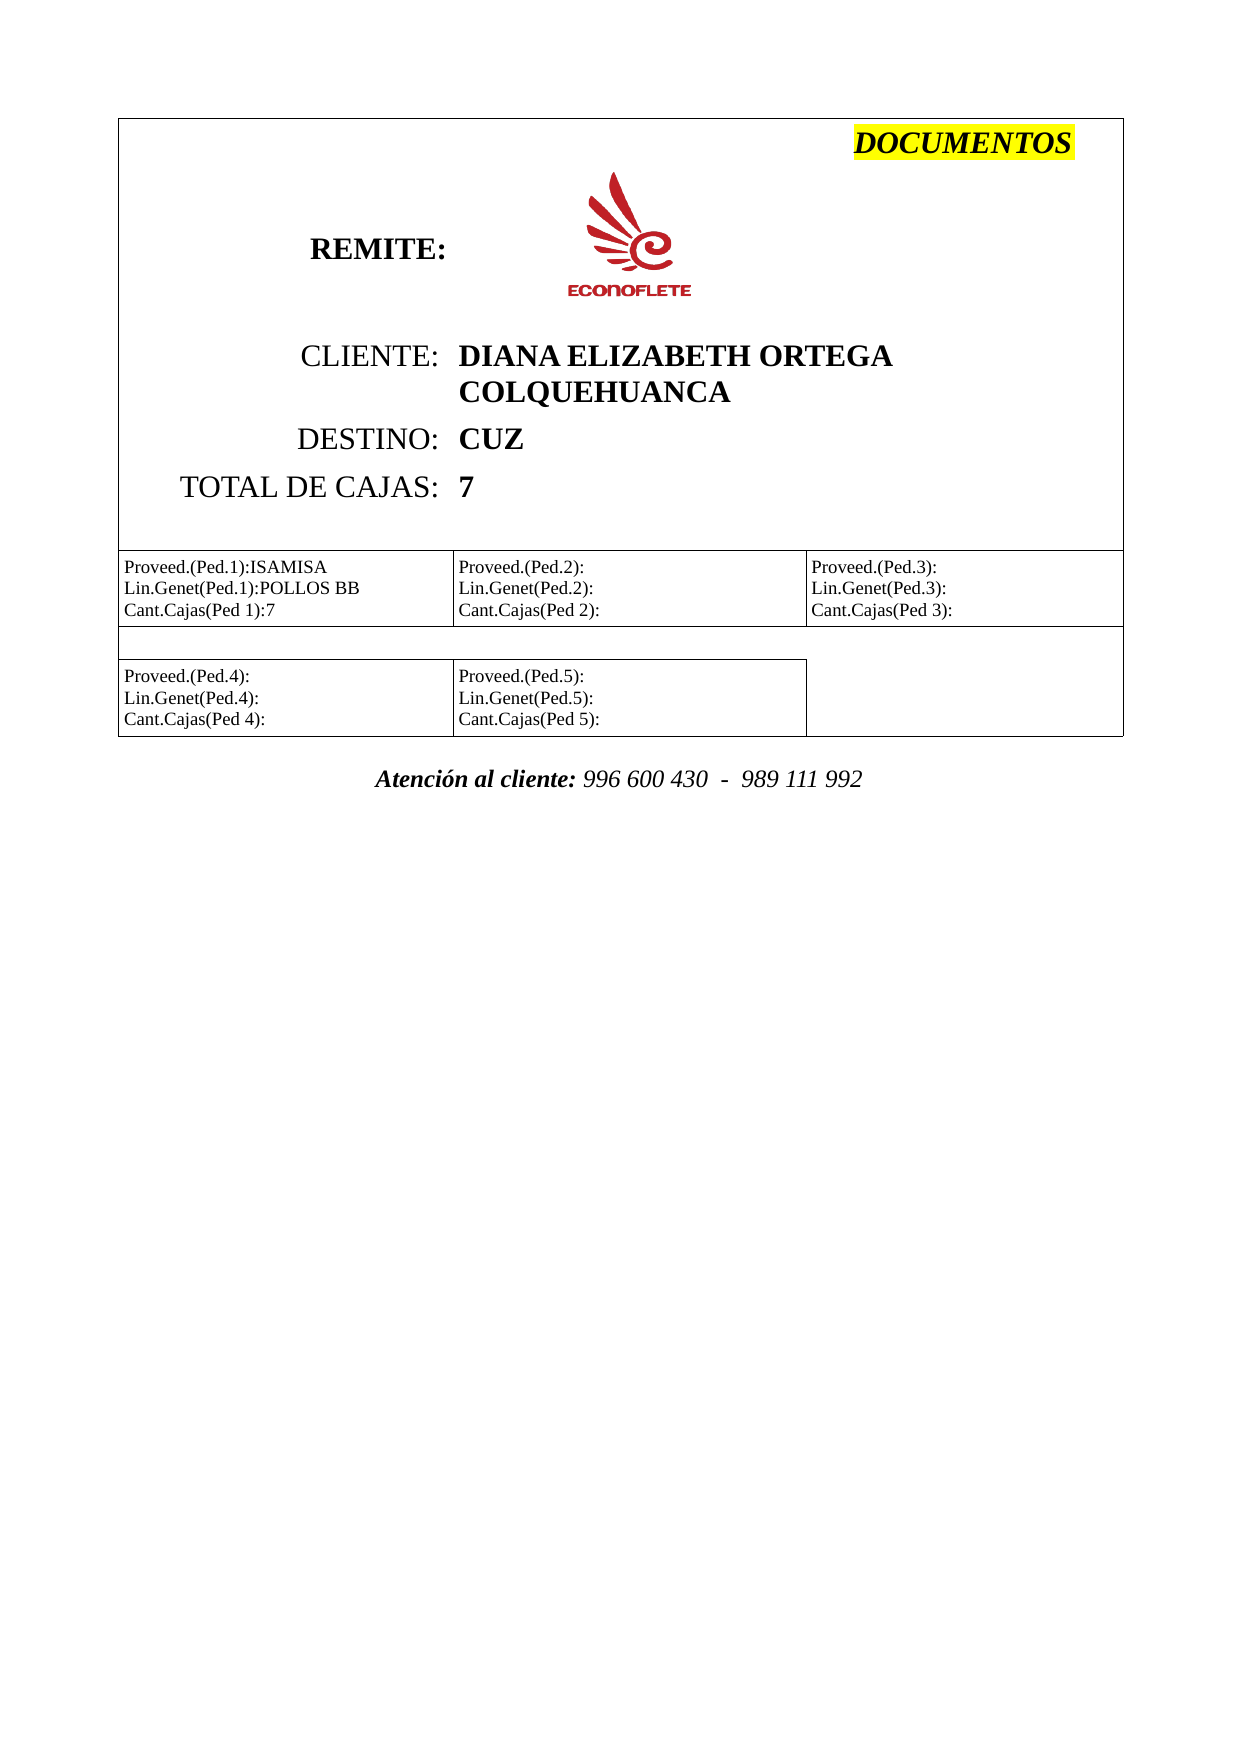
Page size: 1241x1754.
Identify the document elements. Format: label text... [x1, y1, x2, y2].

table_cell Proveed.(Ped.1):ISAMISA Lin.Genet(Ped.1):POLLOS BB Cant.Cajas(Ped 1):7 [119, 551, 453, 626]
table_cell Proveed.(Ped.2): Lin.Genet(Ped.2): Cant.Cajas(Ped 2): [454, 551, 806, 626]
picture [552, 171, 707, 297]
table_cell DESTINO: [119, 415, 453, 462]
table_cell Proveed.(Ped.5): Lin.Genet(Ped.5): Cant.Cajas(Ped 5): [454, 660, 806, 736]
table_cell [806, 627, 1123, 659]
table_cell [806, 510, 1123, 550]
table_header DOCUMENTOS [806, 119, 1123, 166]
table_cell [807, 659, 1123, 736]
table_cell [806, 166, 1123, 332]
table_cell CUZ [453, 415, 806, 462]
table_cell DIANA ELIZABETH ORTEGA COLQUEHUANCA [453, 332, 1123, 415]
table_cell [453, 510, 806, 550]
table_cell REMITE: [119, 166, 453, 332]
text Atención al cliente: 996 600 430 - 989 111 992 [118, 764, 1122, 793]
table_cell [806, 415, 1123, 462]
table_cell TOTAL DE CAJAS: [119, 462, 453, 510]
table_cell [119, 627, 453, 659]
table_cell [119, 510, 453, 550]
table_cell Proveed.(Ped.4): Lin.Genet(Ped.4): Cant.Cajas(Ped 4): [119, 660, 453, 736]
table_cell [453, 166, 806, 332]
table_cell [453, 627, 806, 659]
table_cell Proveed.(Ped.3): Lin.Genet(Ped.3): Cant.Cajas(Ped 3): [807, 551, 1123, 626]
table_cell 7 [453, 462, 1123, 510]
table_header [119, 119, 453, 166]
table_header [453, 119, 806, 166]
table_cell CLIENTE: [119, 332, 453, 415]
